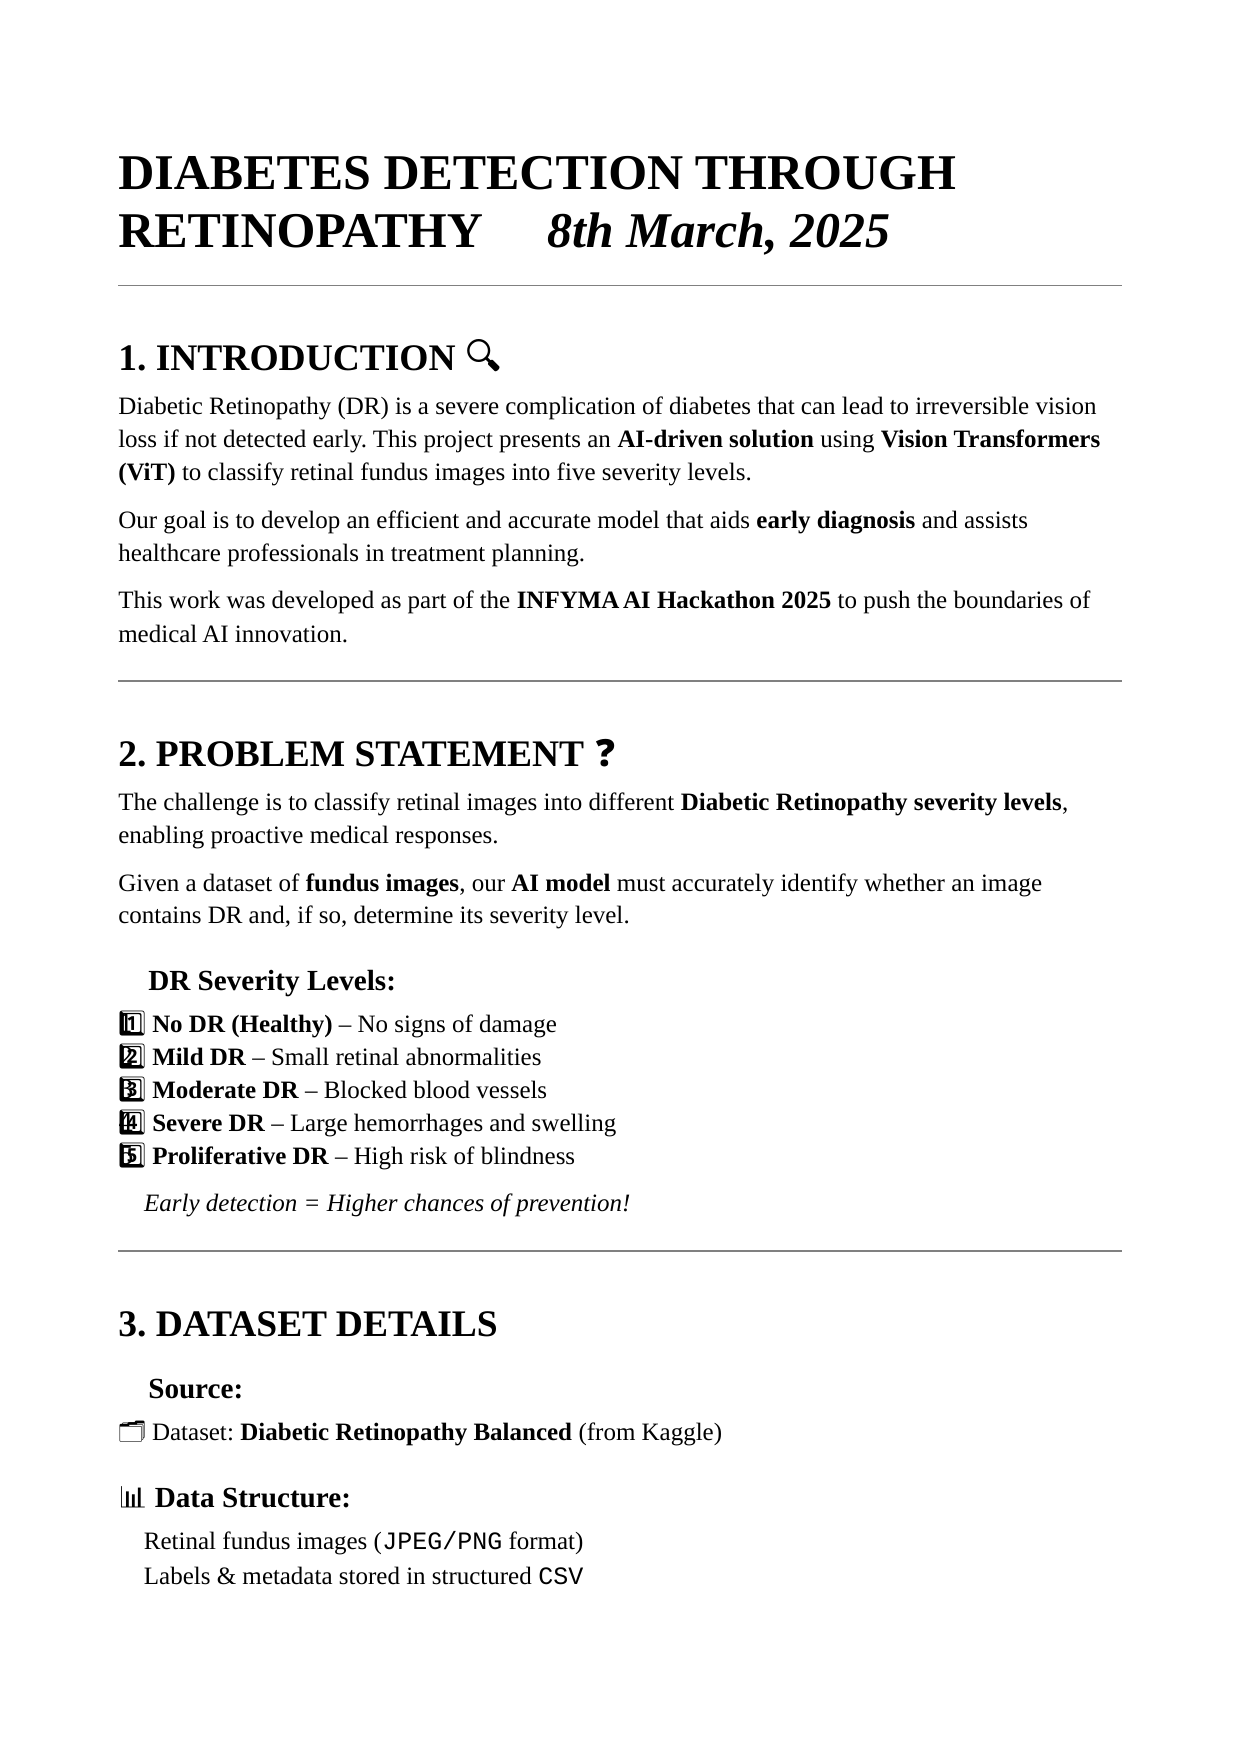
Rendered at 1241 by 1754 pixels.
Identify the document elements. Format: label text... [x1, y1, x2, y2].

subtitle 2. PROBLEM STATEMENT ❓ [118, 731, 1122, 774]
subtitle 1. INTRODUCTION 🔍 [118, 336, 1122, 379]
text 1️⃣ No DR (Healthy) – No signs of damage 2️⃣ Mild DR – Small retinal abnormalities 3️⃣ Moderate DR – Blocked blood vessels 4️⃣ Severe DR – Large hemorrhages and swelling 5️⃣ Proliferative DR – High risk of blindness [118, 1009, 1122, 1170]
subtitle DIABETES DETECTION THROUGH RETINOPATHY 📅 8th March, 2025 [118, 143, 1122, 258]
text The challenge is to classify retinal images into different Diabetic Retinopathy severity levels, enabling proactive medical responses. [118, 787, 1122, 849]
text ✅ Retinal fundus images (JPEG/PNG format) ✅ Labels & metadata stored in structured CSV [118, 1526, 1122, 1592]
subtitle 📌 Source: [118, 1371, 1122, 1405]
text 🗂 Dataset: Diabetic Retinopathy Balanced (from Kaggle) [118, 1417, 1122, 1446]
subtitle 3. DATASET DETAILS 📂 [118, 1301, 1122, 1344]
text Given a dataset of fundus images, our AI model must accurately identify whether an image contains DR and, if so, determine its severity level. [118, 868, 1122, 929]
text This work was developed as part of the INFYMA AI Hackathon 2025 to push the boundaries of medical AI innovation. [118, 586, 1122, 647]
text Diabetic Retinopathy (DR) is a severe complication of diabetes that can lead to irreversible vision loss if not detected early. This project presents an AI-driven solution using Vision Transformers (ViT) to classify retinal fundus images into five severity levels. [118, 391, 1122, 486]
text Our goal is to develop an efficient and accurate model that aids early diagnosis and assists healthcare professionals in treatment planning. [118, 505, 1122, 567]
subtitle 📊 Data Structure: [118, 1480, 1122, 1513]
subtitle 🚦 DR Severity Levels: [118, 963, 1122, 996]
text 🔹 Early detection = Higher chances of prevention! [118, 1188, 1122, 1217]
